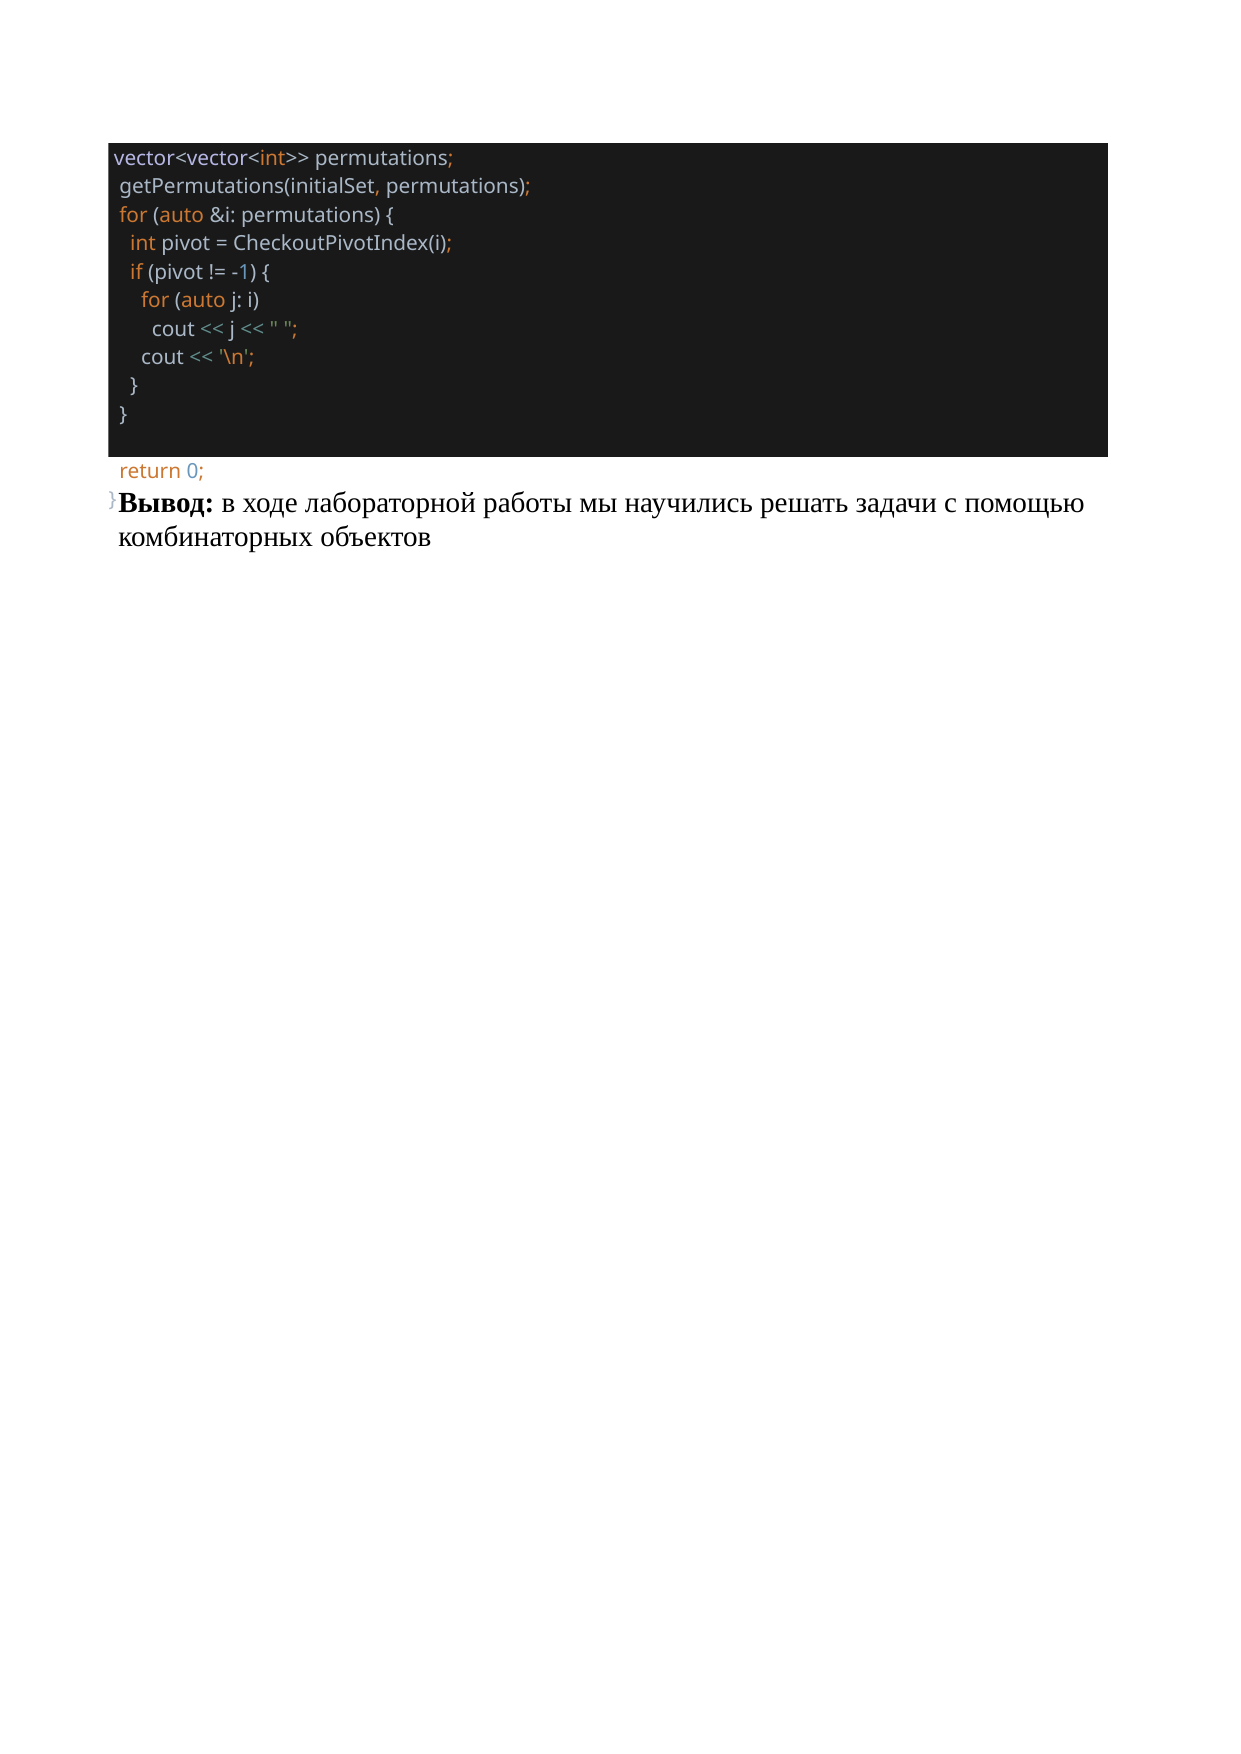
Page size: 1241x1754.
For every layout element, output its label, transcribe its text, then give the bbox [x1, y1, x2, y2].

text Вывод: в ходе лабораторной работы мы научились решать задачи с помощью комбинаторных объектов [118, 486, 1122, 553]
